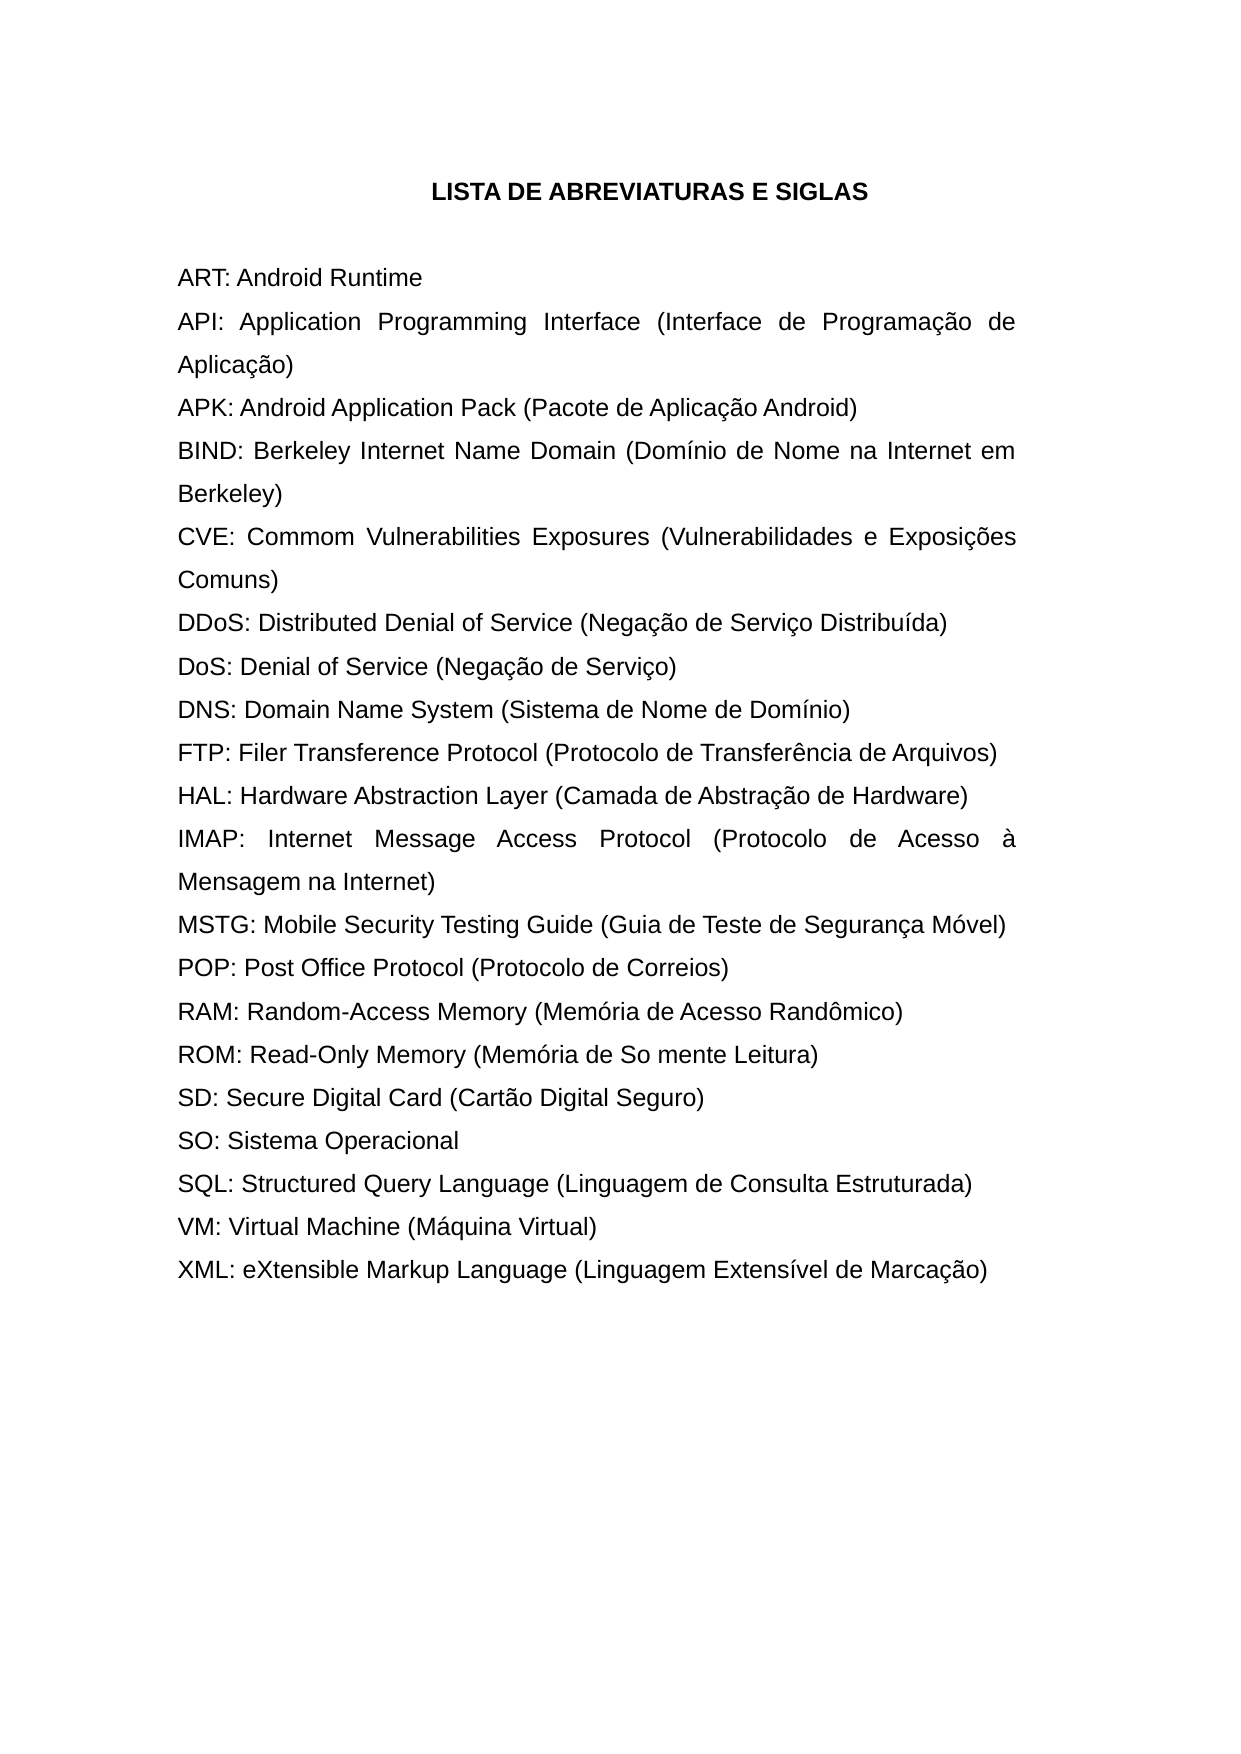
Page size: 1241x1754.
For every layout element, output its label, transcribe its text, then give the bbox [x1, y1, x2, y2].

text SO: Sistema Operacional [177, 1126, 1017, 1155]
text SQL: Structured Query Language (Linguagem de Consulta Estruturada) [177, 1169, 1017, 1198]
text XML: eXtensible Markup Language (Linguagem Extensível de Marcação) [177, 1255, 1017, 1284]
text DDoS: Distributed Denial of Service (Negação de Serviço Distribuída) [177, 608, 1017, 637]
text IMAP: Internet Message Access Protocol (Protocolo de Acesso à Mensagem na Internet) [177, 824, 1017, 896]
text SD: Secure Digital Card (Cartão Digital Seguro) [177, 1083, 1017, 1112]
text API: Application Programming Interface (Interface de Programação de Aplicação) [177, 307, 1017, 378]
text RAM: Random-Access Memory (Memória de Acesso Randômico) [177, 997, 1017, 1025]
text DNS: Domain Name System (Sistema de Nome de Domínio) [177, 695, 1017, 723]
text CVE: Commom Vulnerabilities Exposures (Vulnerabilidades e Exposições Comuns) [177, 522, 1017, 594]
text POP: Post Office Protocol (Protocolo de Correios) [177, 953, 1017, 982]
text LISTA DE ABREVIATURAS E SIGLAS [177, 177, 1122, 206]
text VM: Virtual Machine (Máquina Virtual) [177, 1212, 1017, 1241]
text ART: Android Runtime [177, 263, 1017, 292]
text FTP: Filer Transference Protocol (Protocolo de Transferência de Arquivos) [177, 738, 1017, 767]
text BIND: Berkeley Internet Name Domain (Domínio de Nome na Internet em Berkeley) [177, 436, 1017, 508]
text ROM: Read-Only Memory (Memória de So mente Leitura) [177, 1040, 1017, 1068]
text MSTG: Mobile Security Testing Guide (Guia de Teste de Segurança Móvel) [177, 910, 1017, 939]
text DoS: Denial of Service (Negação de Serviço) [177, 652, 1017, 680]
text HAL: Hardware Abstraction Layer (Camada de Abstração de Hardware) [177, 781, 1017, 810]
text APK: Android Application Pack (Pacote de Aplicação Android) [177, 393, 1017, 422]
